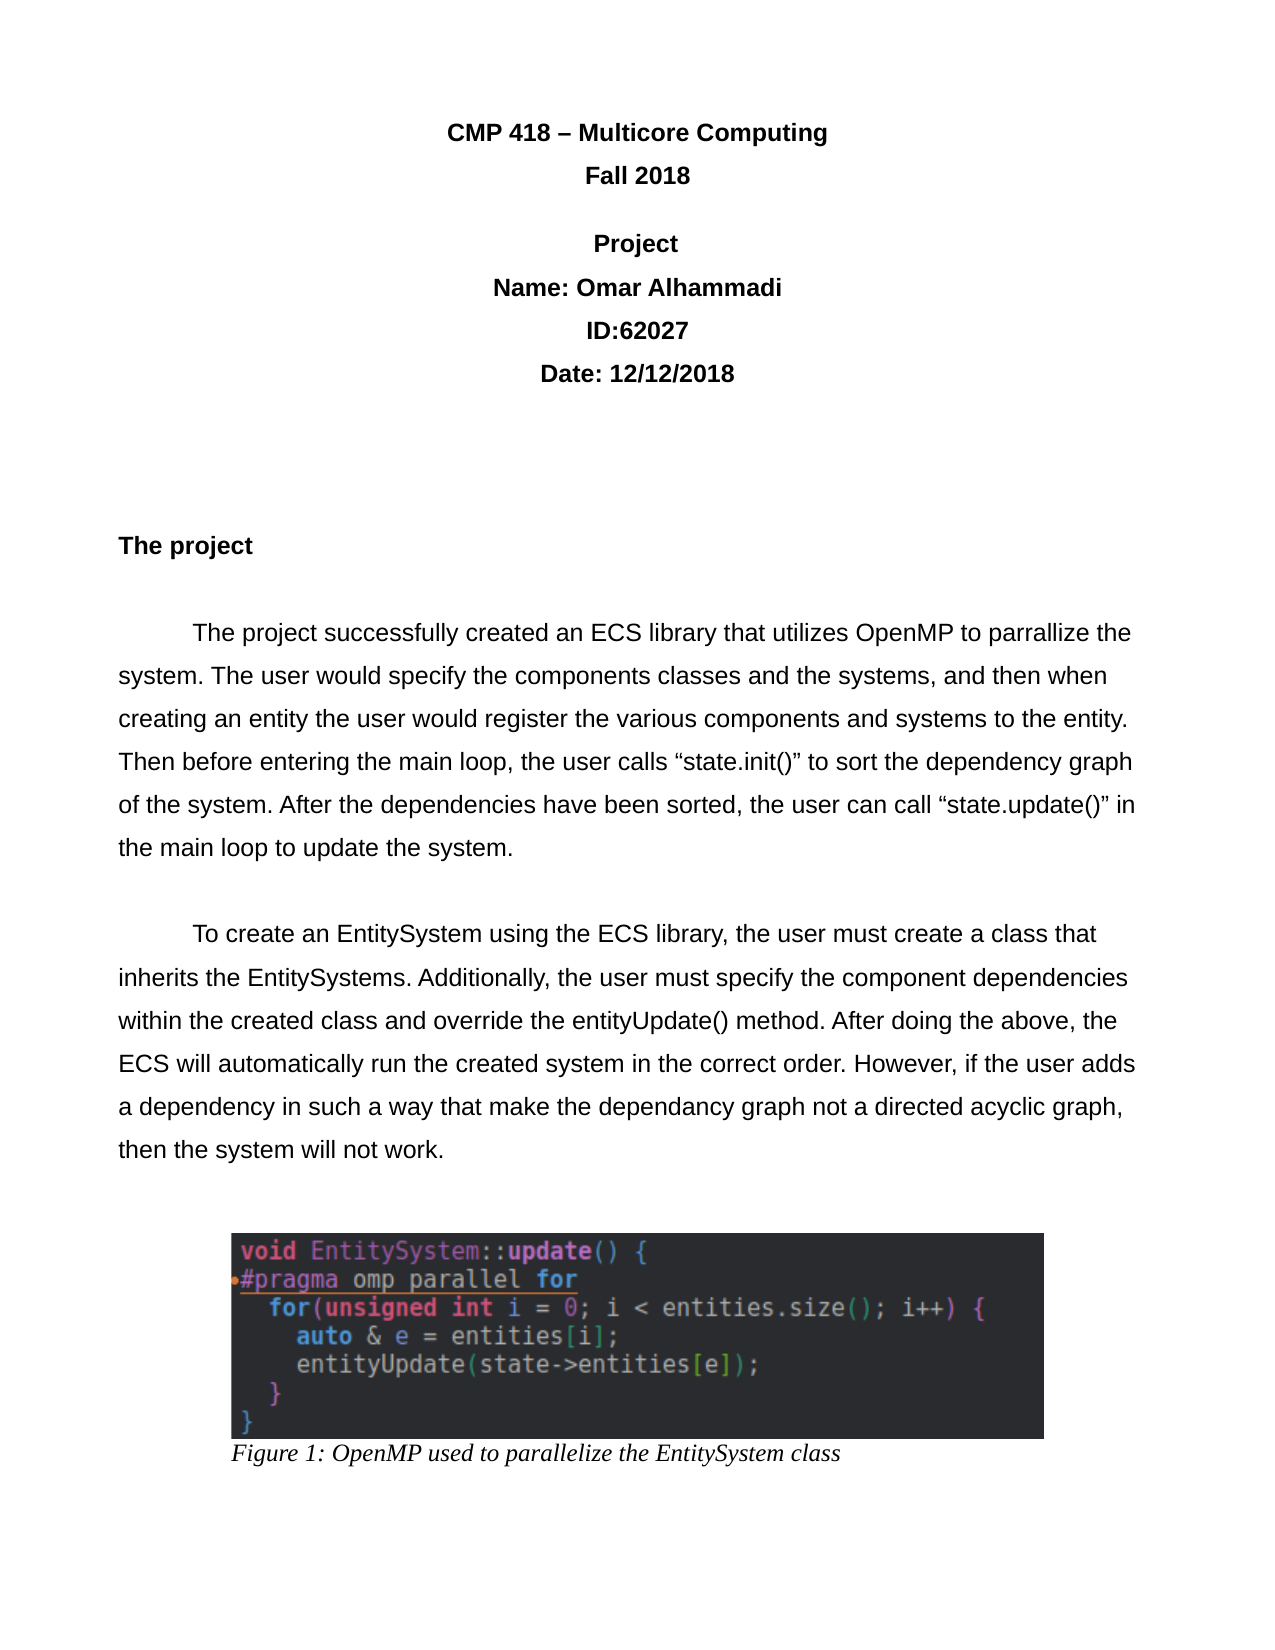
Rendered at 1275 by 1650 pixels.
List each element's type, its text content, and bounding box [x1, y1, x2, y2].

text Date: 12/12/2018 [118, 359, 1157, 388]
text Project [118, 229, 1157, 258]
text Figure 1: OpenMP used to parallelize the EntitySystem class [231, 1439, 1044, 1467]
text ID:62027 [118, 316, 1157, 344]
text Then before entering the main loop, the user calls “state.init()” to sort the dependency graph of the system. After the dependencies have been sorted, the user can call “state.update()” in the main loop to update the system. [118, 747, 1157, 862]
text Fall 2018 [118, 161, 1157, 190]
text To create an EntitySystem using the ECS library, the user must create a class that inherits the EntitySystems. Additionally, the user must specify the component dependencies within the created class and override the entityUpdate() method. After doing the above, the ECS will automatically run the created system in the correct order. However, if the user adds a dependency in such a way that make the dependancy graph not a directed acyclic graph, then the system will not work. [118, 919, 1157, 1164]
text CMP 418 – Multicore Computing [118, 118, 1157, 147]
picture [231, 1233, 1044, 1439]
text The project successfully created an ECS library that utilizes OpenMP to parrallize the system. The user would specify the components classes and the systems, and then when creating an entity the user would register the various components and systems to the entity. [118, 618, 1157, 733]
text Name: Omar Alhammadi [118, 273, 1157, 301]
text The project [118, 531, 1157, 560]
